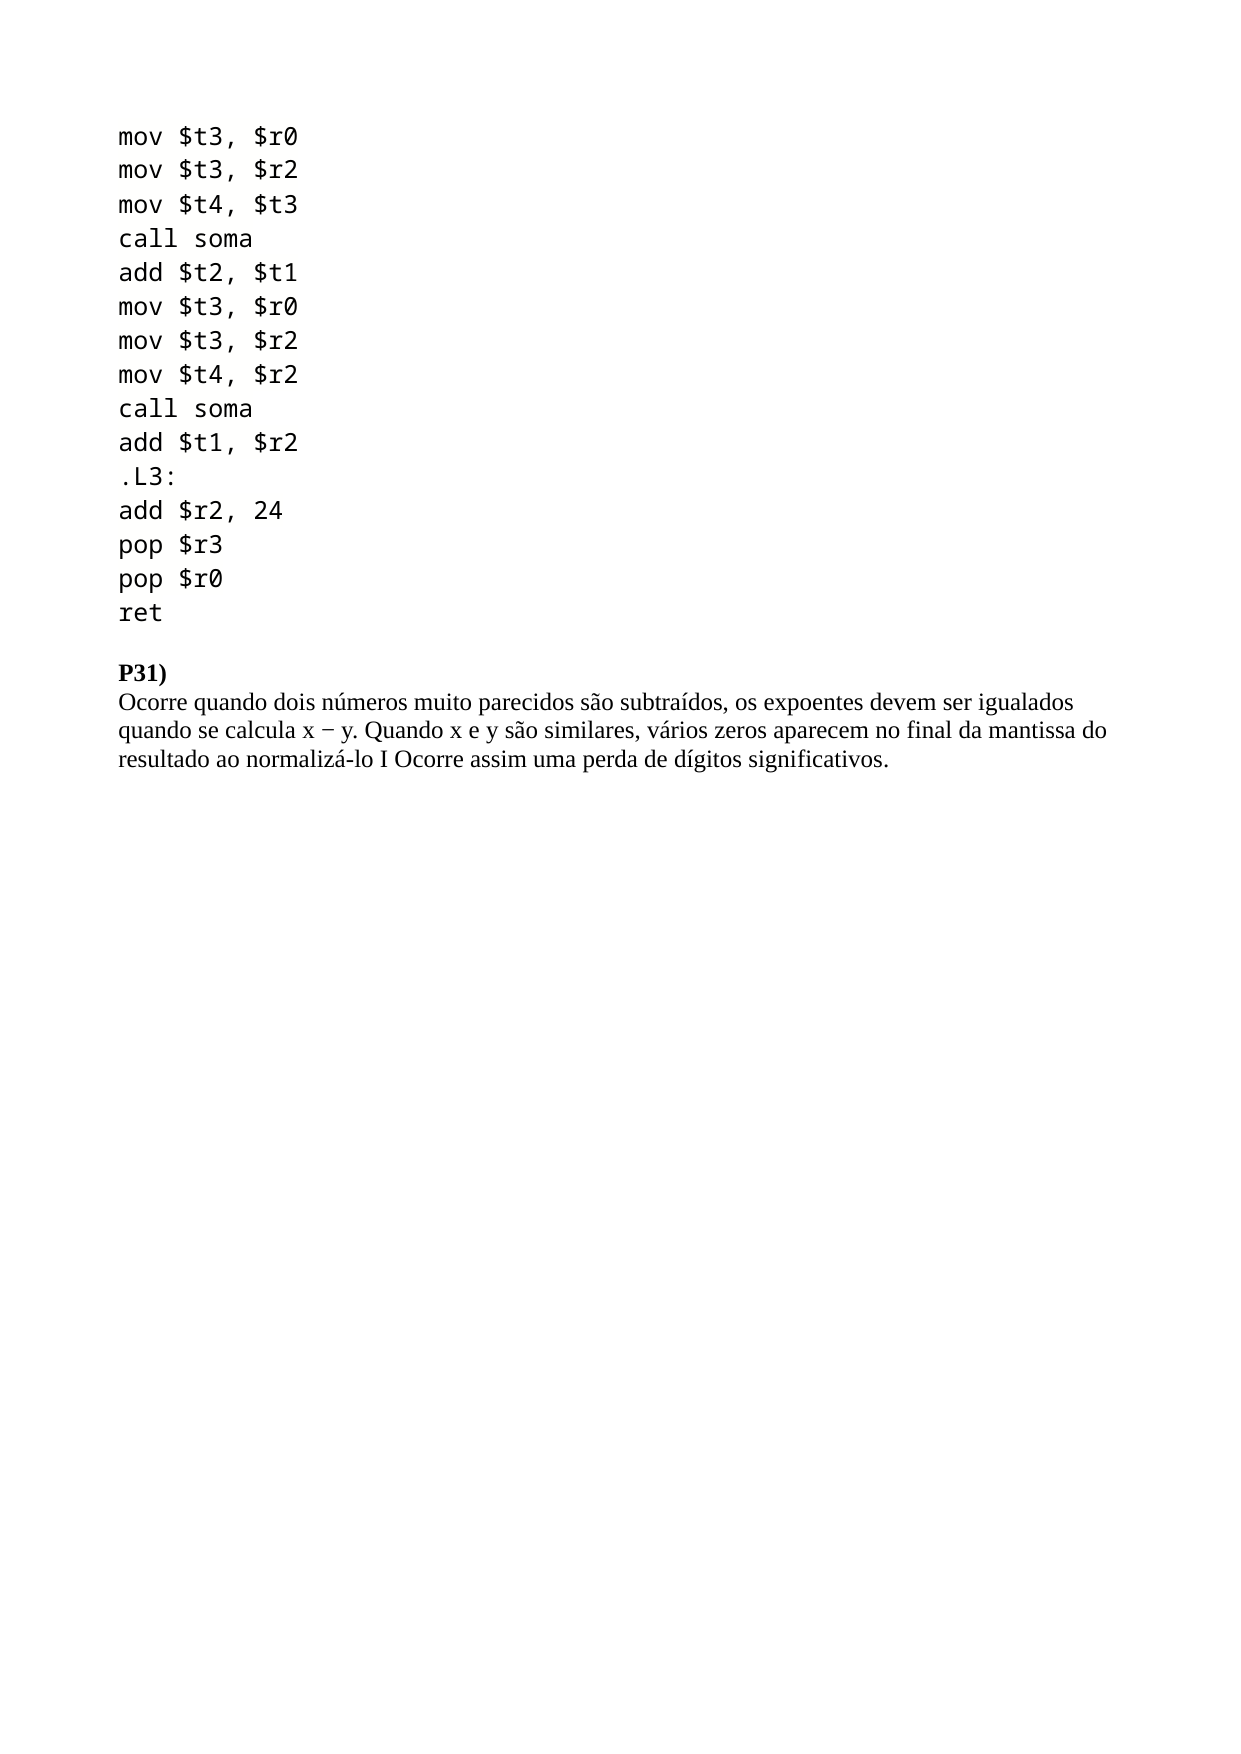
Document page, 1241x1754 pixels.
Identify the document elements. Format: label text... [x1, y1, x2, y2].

text mov $t3, $r0 [118, 288, 1122, 322]
text add $t1, $r2 [118, 425, 1122, 459]
text mov $t3, $r2 [118, 152, 1122, 186]
text mov $t4, $r2 [118, 357, 1122, 391]
text P31) [118, 658, 1122, 687]
text pop $r3 [118, 527, 1122, 561]
text Ocorre quando dois números muito parecidos são subtraídos, os expoentes devem ser igualados quando se calcula x − y. Quando x e y são similares, vários zeros aparecem no final da mantissa do resultado ao normalizá-lo I Ocorre assim uma perda de dígitos significativos. [118, 687, 1122, 773]
text mov $t3, $r2 [118, 322, 1122, 357]
text .L3: [118, 459, 1122, 493]
text add $r2, 24 [118, 493, 1122, 527]
text call soma [118, 391, 1122, 425]
text add $t2, $t1 [118, 254, 1122, 288]
text pop $r0 [118, 561, 1122, 595]
text ret [118, 595, 1122, 629]
text call soma [118, 220, 1122, 254]
text mov $t4, $t3 [118, 186, 1122, 220]
text mov $t3, $r0 [118, 118, 1122, 152]
